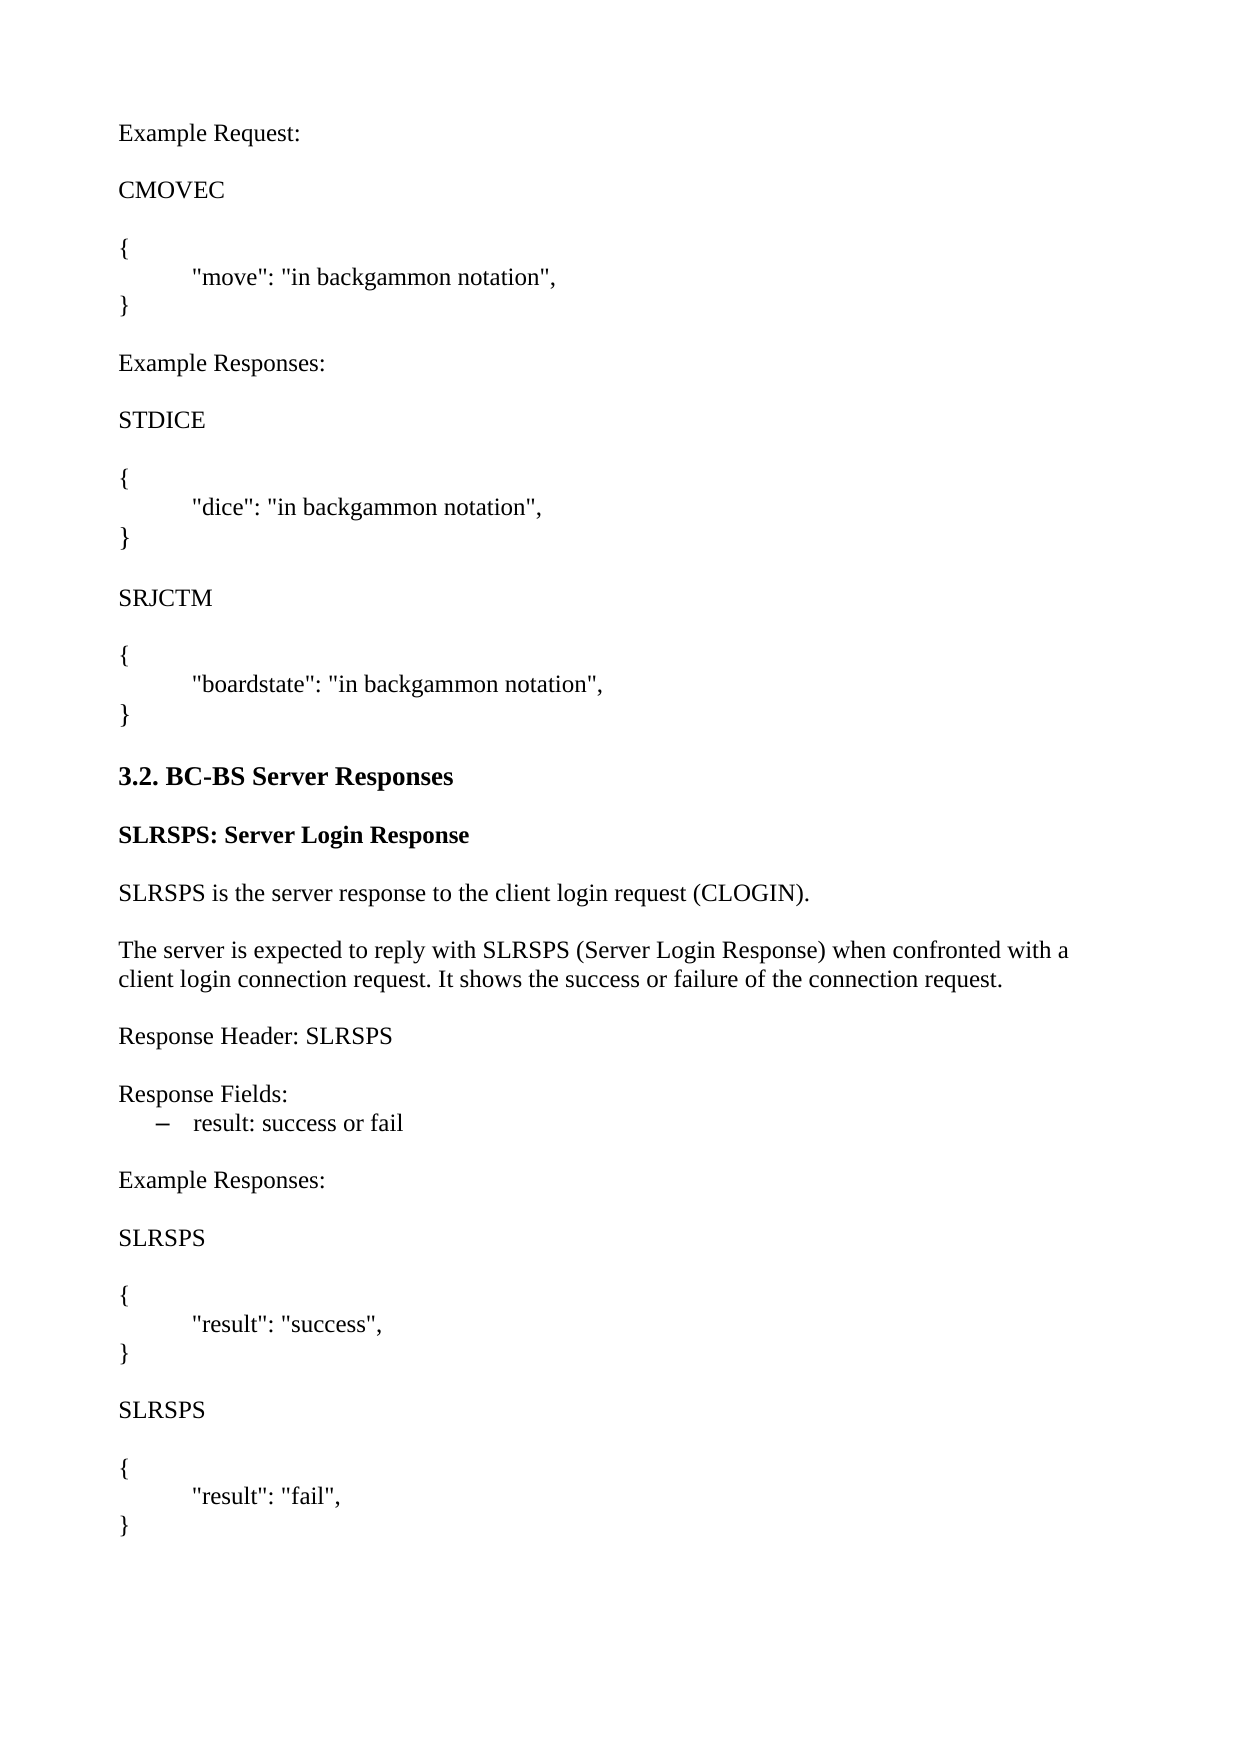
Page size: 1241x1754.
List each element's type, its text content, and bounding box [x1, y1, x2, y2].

text { [118, 1453, 1122, 1481]
text "result": "fail", [118, 1481, 1122, 1510]
text } [118, 698, 1122, 729]
text { [118, 1280, 1122, 1309]
text STDICE [118, 406, 1122, 434]
text Example Responses: [118, 348, 1122, 377]
text The server is expected to reply with SLRSPS (Server Login Response) when confronted with a client login connection request. It shows the success or failure of the connection request. [118, 935, 1122, 993]
text } [118, 1510, 1122, 1539]
list result: success or fail [156, 1108, 1122, 1136]
text Response Fields: [118, 1079, 1122, 1108]
text "boardstate": "in backgammon notation", [118, 669, 1122, 698]
text "dice": "in backgammon notation", [118, 492, 1122, 521]
text } [118, 1338, 1122, 1366]
text { [118, 463, 1122, 492]
text Response Header: SLRSPS [118, 1021, 1122, 1050]
text SRJCTM [118, 583, 1122, 612]
text SLRSPS [118, 1395, 1122, 1424]
text "move": "in backgammon notation", [118, 262, 1122, 291]
text } [118, 291, 1122, 319]
text { [118, 640, 1122, 669]
text SLRSPS [118, 1223, 1122, 1251]
text Example Responses: [118, 1165, 1122, 1194]
text 3.2. BC-BS Server Responses [118, 760, 1122, 791]
text } [118, 521, 1122, 552]
text Example Request: [118, 118, 1122, 147]
text SLRSPS: Server Login Response [118, 820, 1122, 849]
text CMOVEC [118, 176, 1122, 204]
text "result": "success", [118, 1309, 1122, 1338]
text SLRSPS is the server response to the client login request (CLOGIN). [118, 878, 1122, 906]
text { [118, 233, 1122, 262]
